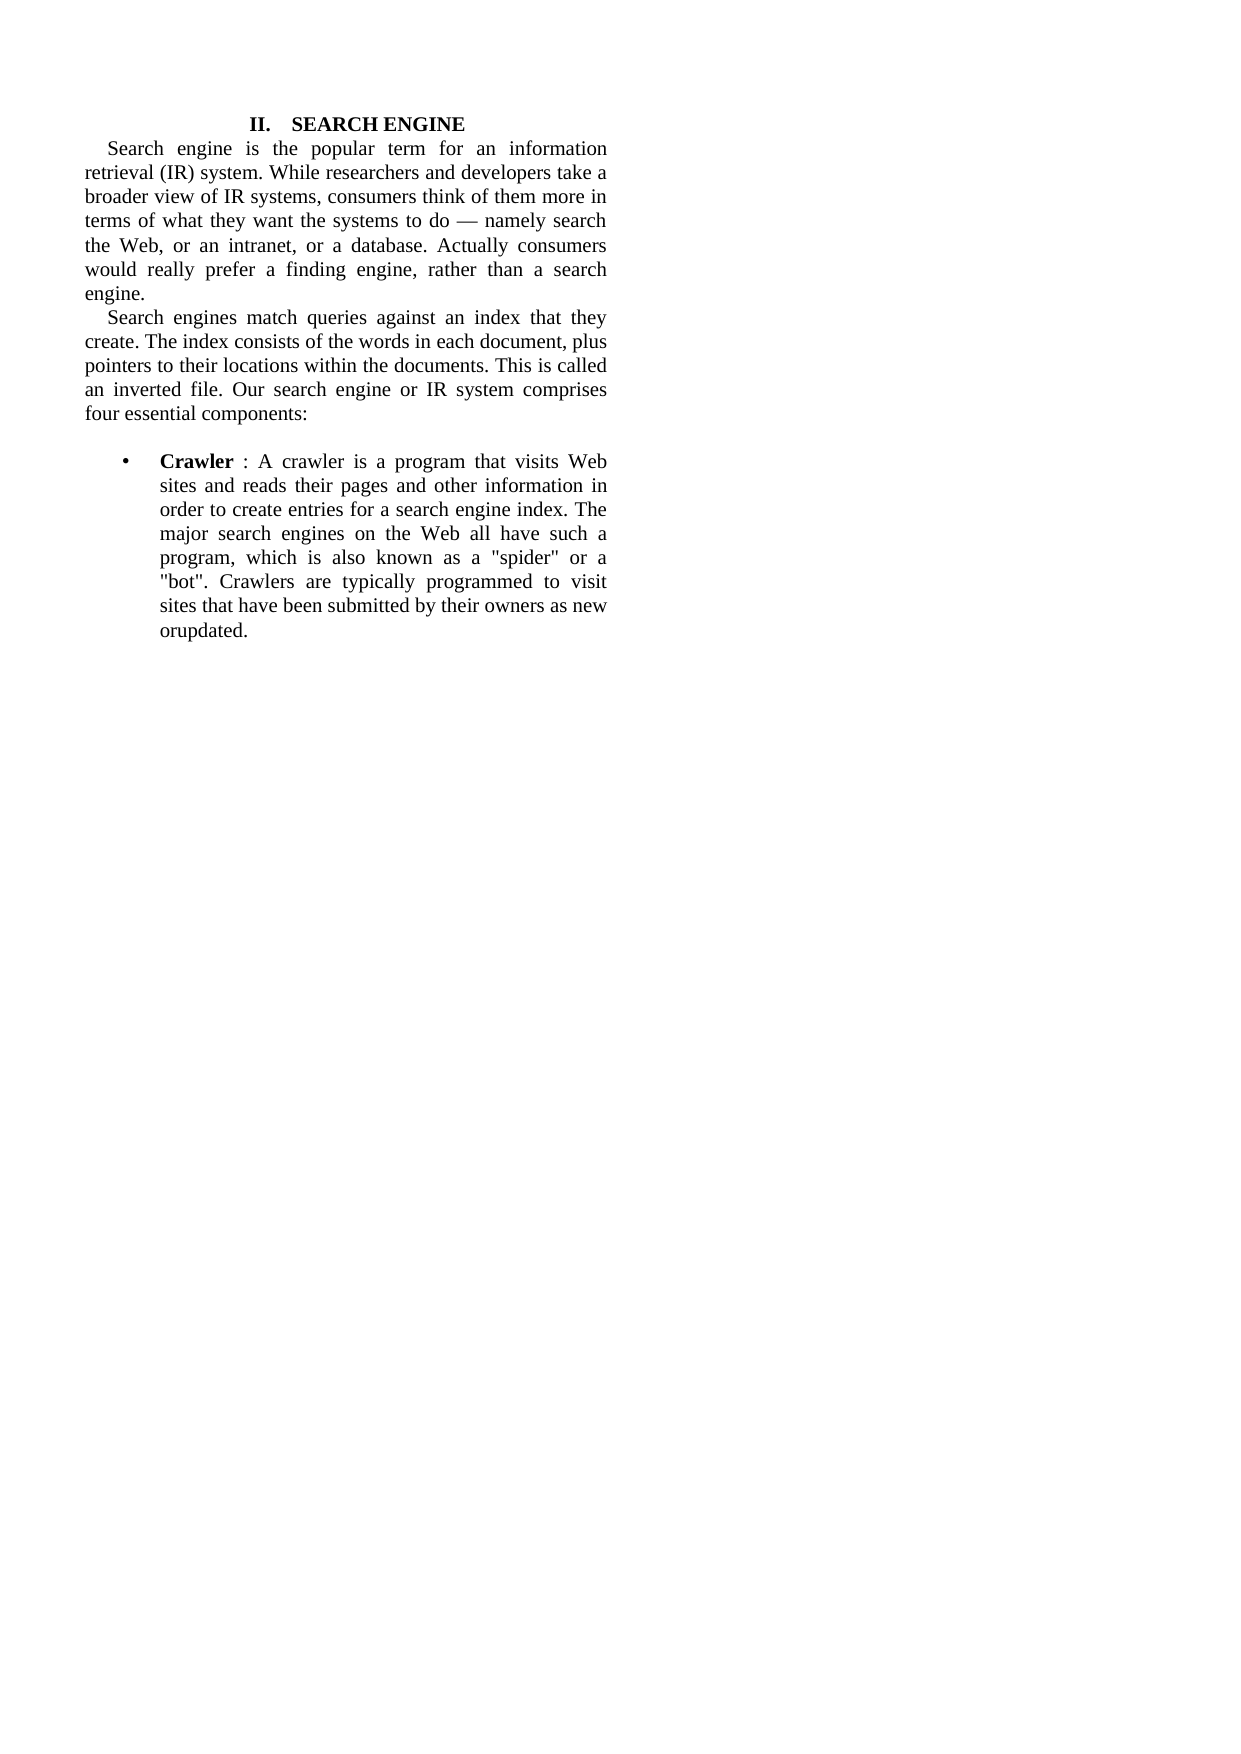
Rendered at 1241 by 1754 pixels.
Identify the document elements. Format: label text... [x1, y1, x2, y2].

text Search engine is the popular term for an information retrieval (IR) system. While researchers and developers take a broader view of IR systems, consumers think of them more in terms of what they want the systems to do — namely search the Web, or an intranet, or a database. Actually consumers would really prefer a finding engine, rather than a search engine. [84, 136, 608, 305]
text Search engines match queries against an index that they create. The index consists of the words in each document, plus pointers to their locations within the documents. This is called an inverted file. Our search engine or IR system comprises four essential components: [84, 305, 608, 425]
list Crawler : A crawler is a program that visits Web sites and reads their pages and other information in order to create entries for a search engine index. The major search engines on the Web all have such a program, which is also known as a "spider" or a "bot". Crawlers are typically programmed to visit sites that have been submitted by their owners as new orupdated. [122, 449, 608, 642]
text II. SEARCH ENGINE [84, 112, 608, 136]
